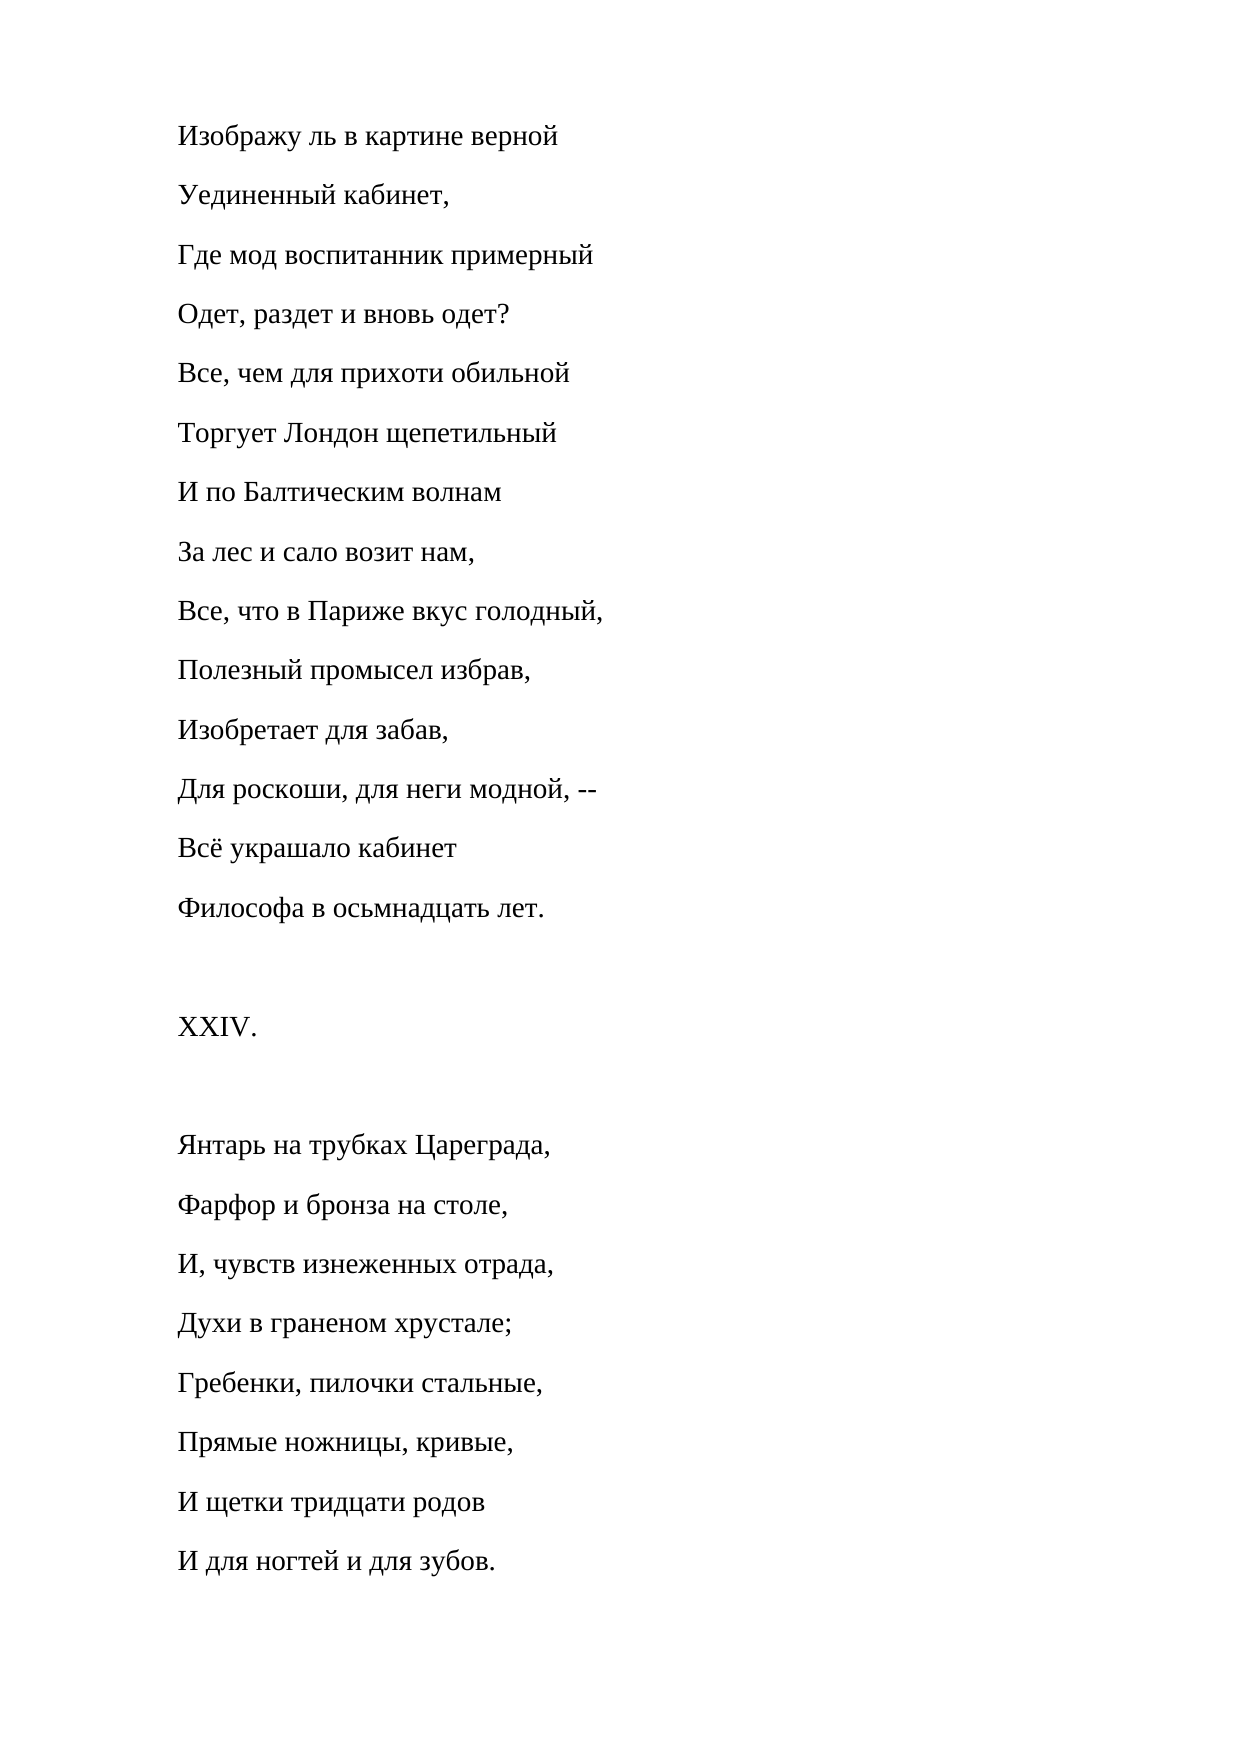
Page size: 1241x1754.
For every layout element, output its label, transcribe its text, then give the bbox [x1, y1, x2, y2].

text Янтарь на трубках Цареграда, [177, 1127, 1152, 1161]
text За лес и сало возит нам, [177, 534, 1152, 567]
text Духи в граненом хрустале; [177, 1306, 1152, 1339]
text Всё украшало кабинет [177, 831, 1152, 864]
text И для ногтей и для зубов. [177, 1543, 1152, 1577]
text Уединенный кабинет, [177, 177, 1152, 211]
text И по Балтическим волнам [177, 474, 1152, 508]
text Прямые ножницы, кривые, [177, 1424, 1152, 1458]
text И щетки тридцати родов [177, 1484, 1152, 1517]
text Все, чем для прихоти обильной [177, 356, 1152, 389]
text Где мод воспитанник примерный [177, 237, 1152, 270]
text Изображу ль в картине верной [177, 118, 1152, 152]
text Для роскоши, для неги модной, -- [177, 771, 1152, 805]
text И, чувств изнеженных отрада, [177, 1246, 1152, 1280]
text Гребенки, пилочки стальные, [177, 1365, 1152, 1398]
text Все, что в Париже вкус голодный, [177, 593, 1152, 627]
text Изобретает для забав, [177, 712, 1152, 745]
text Торгует Лондон щепетильный [177, 415, 1152, 448]
text Полезный промысел избрав, [177, 652, 1152, 686]
text Одет, раздет и вновь одет? [177, 296, 1152, 330]
text Философа в осьмнадцать лет. [177, 890, 1152, 923]
text XXIV. [177, 1009, 1152, 1042]
text Фарфор и бронза на столе, [177, 1187, 1152, 1220]
